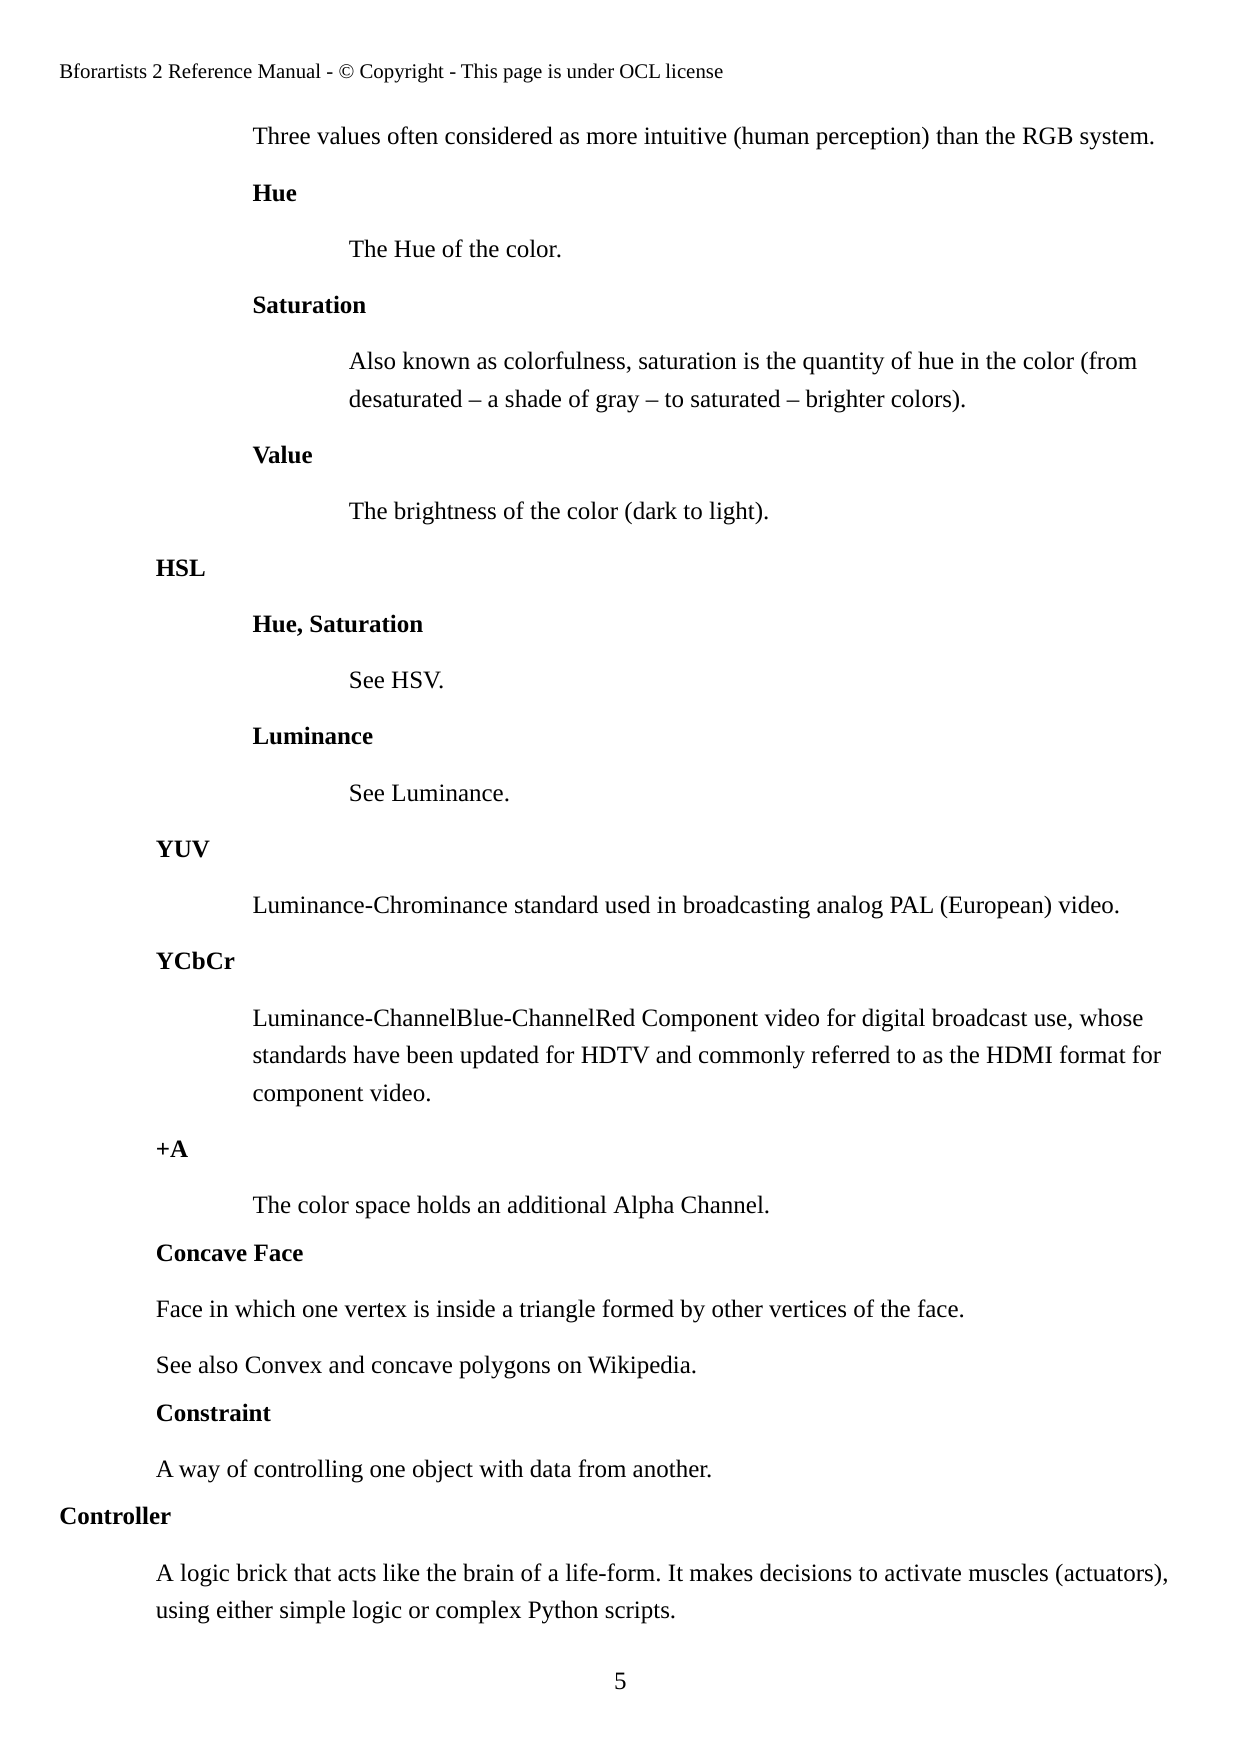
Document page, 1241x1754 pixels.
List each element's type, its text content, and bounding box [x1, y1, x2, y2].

text See also Convex and concave polygons on Wikipedia. [156, 1341, 1181, 1379]
subtitle +A [156, 1125, 1181, 1163]
subtitle Saturation [252, 281, 1181, 319]
subtitle Concave Face [156, 1238, 1181, 1266]
subtitle YCbCr [156, 938, 1181, 975]
list A way of controlling one object with data from another. [156, 1445, 1181, 1483]
subtitle Value [252, 431, 1181, 469]
list The brightness of the color (dark to light). [349, 488, 1181, 525]
list See HSV. [349, 656, 1181, 694]
list Luminance-ChannelBlue-ChannelRed Component video for digital broadcast use, whose standards have been updated for HDTV and commonly referred to as the HDMI format for component video. [252, 994, 1181, 1106]
list See Luminance. [349, 769, 1181, 806]
subtitle Hue [252, 169, 1181, 206]
list Also known as colorfulness, saturation is the quantity of hue in the color (from desaturated – a shade of gray – to saturated – brighter colors). [349, 338, 1181, 413]
subtitle YUV [156, 825, 1181, 863]
text Three values often considered as more intuitive (human perception) than the RGB system. [252, 113, 1181, 150]
subtitle HSL [156, 544, 1181, 581]
text Face in which one vertex is inside a triangle formed by other vertices of the face. [156, 1285, 1181, 1323]
list A logic brick that acts like the brain of a life-form. It makes decisions to activate muscles (actuators), using either simple logic or complex Python scripts. [156, 1549, 1181, 1624]
list The color space holds an additional Alpha Channel. [252, 1181, 1181, 1219]
list The Hue of the color. [349, 225, 1181, 263]
subtitle Controller [59, 1501, 1181, 1530]
list Luminance-Chrominance standard used in broadcasting analog PAL (European) video. [252, 881, 1181, 919]
subtitle Luminance [252, 713, 1181, 750]
subtitle Constraint [156, 1398, 1181, 1426]
subtitle Hue, Saturation [252, 600, 1181, 638]
